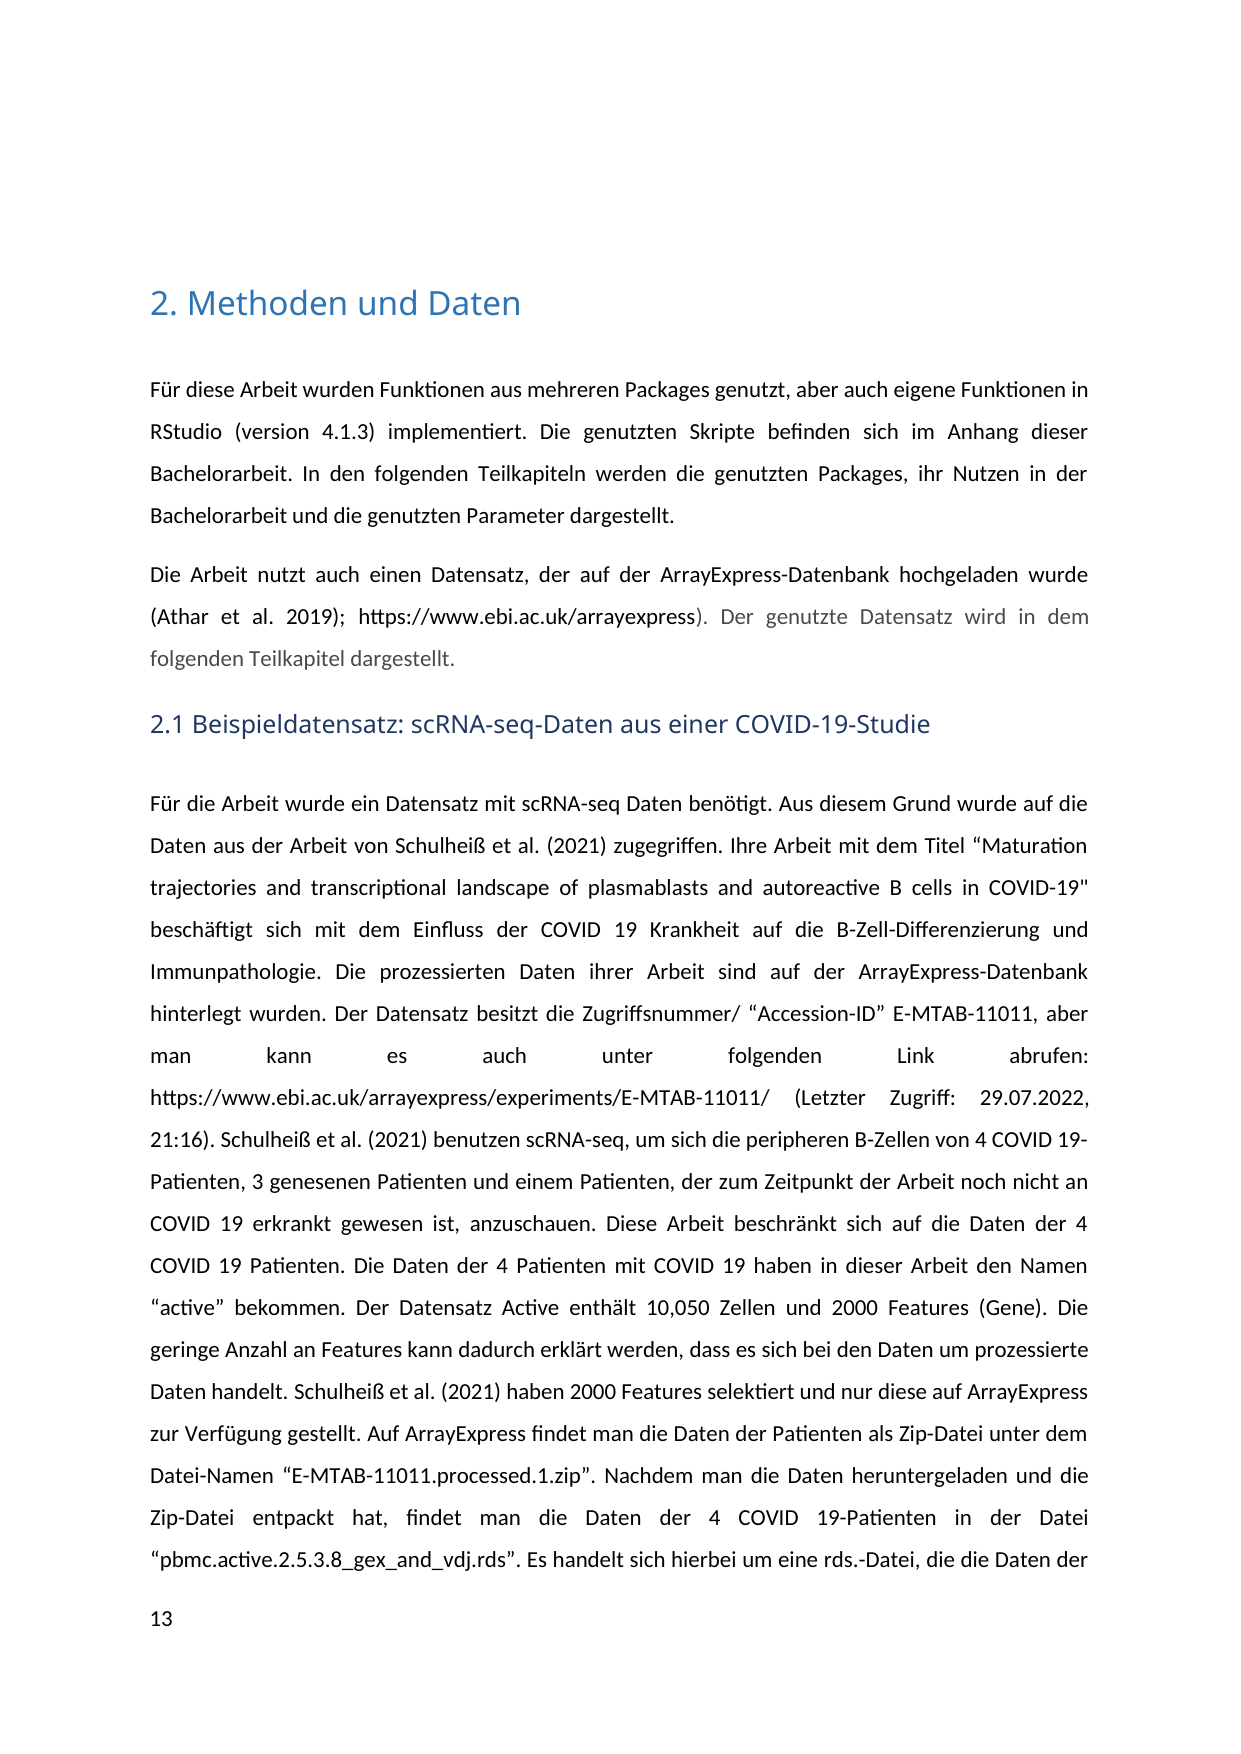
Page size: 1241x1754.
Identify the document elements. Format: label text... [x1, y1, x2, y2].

subtitle 2. Methoden und Daten [150, 280, 1090, 326]
text Für die Arbeit wurde ein Datensatz mit scRNA-seq Daten benötigt. Aus diesem Grund wurde auf die Daten aus der Arbeit von Schulheiß et al. (2021) zugegriffen. Ihre Arbeit mit dem Titel “Maturation trajectories and transcriptional landscape of plasmablasts and autoreactive B cells in COVID-19" beschäftigt sich mit dem Einfluss der COVID 19 Krankheit auf die B-Zell-Differenzierung und Immunpathologie. Die prozessierten Daten ihrer Arbeit sind auf der ArrayExpress-Datenbank hinterlegt wurden. Der Datensatz besitzt die Zugriffsnummer/ “Accession-ID” E-MTAB-11011, aber man kann es auch unter folgenden Link abrufen: https://www.ebi.ac.uk/arrayexpress/experiments/E-MTAB-11011/ (Letzter Zugriff: 29.07.2022, 21:16). Schulheiß et al. (2021) benutzen scRNA-seq, um sich die peripheren B-Zellen von 4 COVID 19-Patienten, 3 genesenen Patienten und einem Patienten, der zum Zeitpunkt der Arbeit noch nicht an COVID 19 erkrankt gewesen ist, anzuschauen. Diese Arbeit beschränkt sich auf die Daten der 4 COVID 19 Patienten. Die Daten der 4 Patienten mit COVID 19 haben in dieser Arbeit den Namen “active” bekommen. Der Datensatz Active enthält 10,050 Zellen und 2000 Features (Gene). Die geringe Anzahl an Features kann dadurch erklärt werden, dass es sich bei den Daten um prozessierte Daten handelt. Schulheiß et al. (2021) haben 2000 Features selektiert und nur diese auf ArrayExpress zur Verfügung gestellt. Auf ArrayExpress findet man die Daten der Patienten als Zip-Datei unter dem Datei-Namen “E-MTAB-11011.processed.1.zip”. Nachdem man die Daten heruntergeladen und die Zip-Datei entpackt hat, findet man die Daten der 4 COVID 19-Patienten in der Datei “pbmc.active.2.5.3.8_gex_and_vdj.rds”. Es handelt sich hierbei um eine rds.-Datei, die die Daten der [150, 789, 1090, 1573]
subtitle 2.1 Beispieldatensatz: scRNA-seq-Daten aus einer COVID-19-Studie [150, 707, 1090, 741]
text Die Arbeit nutzt auch einen Datensatz, der auf der ArrayExpress-Datenbank hochgeladen wurde (Athar et al. 2019); https://www.ebi.ac.uk/arrayexpress). Der genutzte Datensatz wird in dem folgenden Teilkapitel dargestellt. [150, 560, 1090, 672]
text Für diese Arbeit wurden Funktionen aus mehreren Packages genutzt, aber auch eigene Funktionen in RStudio (version 4.1.3) implementiert. Die genutzten Skripte befinden sich im Anhang dieser Bachelorarbeit. In den folgenden Teilkapiteln werden die genutzten Packages, ihr Nutzen in der Bachelorarbeit und die genutzten Parameter dargestellt. [150, 375, 1090, 529]
